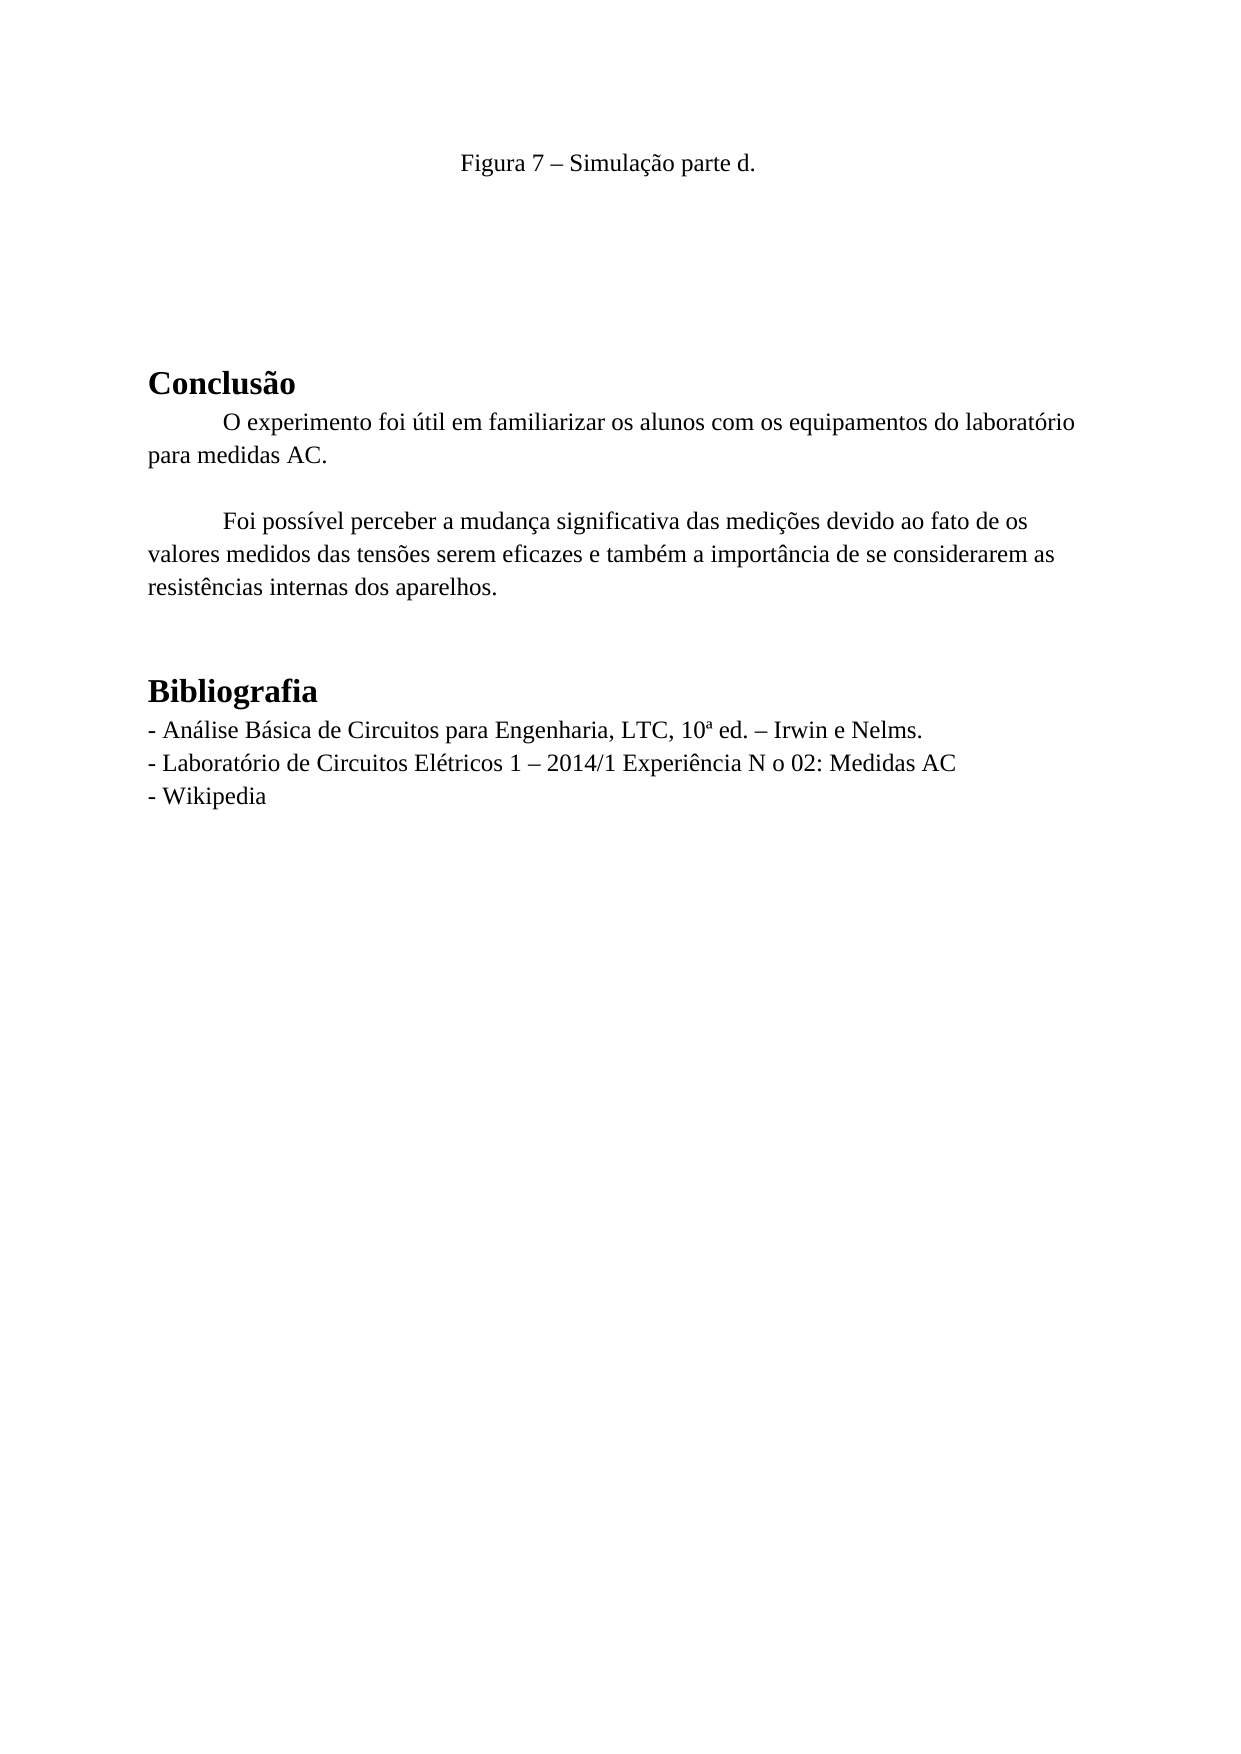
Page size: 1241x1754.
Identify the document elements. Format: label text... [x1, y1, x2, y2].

text Bibliografia [148, 671, 1092, 710]
text Conclusão [148, 363, 1092, 401]
text Foi possível perceber a mudança significativa das medições devido ao fato de os valores medidos das tensões serem eficazes e também a importância de se considerarem as resistências internas dos aparelhos. [148, 506, 1092, 601]
text O experimento foi útil em familiarizar os alunos com os equipamentos do laboratório para medidas AC. [148, 407, 1092, 469]
text - Análise Básica de Circuitos para Engenharia, LTC, 10ª ed. – Irwin e Nelms. [148, 715, 1092, 744]
text - Wikipedia [148, 781, 1092, 810]
text Figura 7 – Simulação parte d. [148, 148, 1092, 176]
text - Laboratório de Circuitos Elétricos 1 – 2014/1 Experiência N o 02: Medidas AC [148, 748, 1092, 777]
